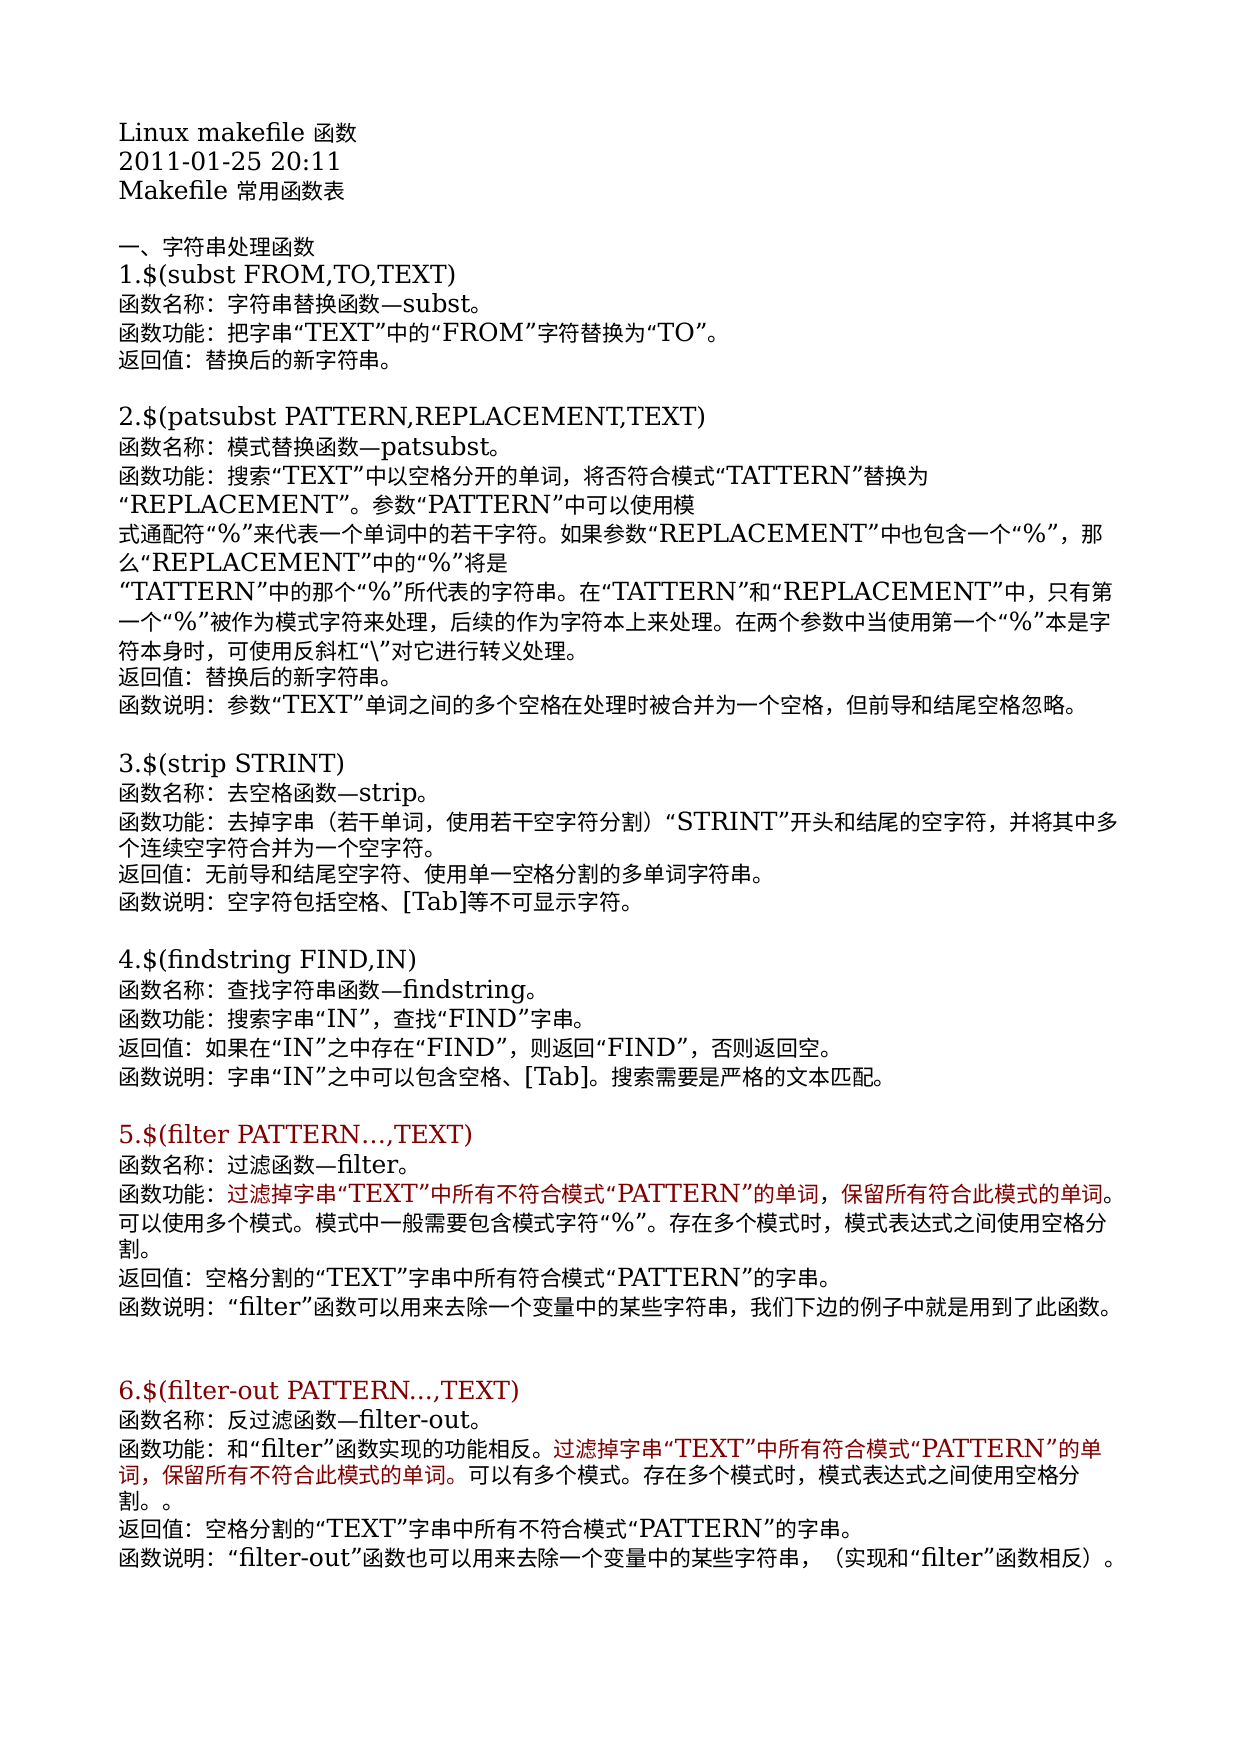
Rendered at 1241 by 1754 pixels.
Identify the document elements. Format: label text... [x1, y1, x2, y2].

text 函数说明：“filter”函数可以用来去除一个变量中的某些字符串，我们下边的例子中就是用到了此函数。 [118, 1292, 1122, 1347]
text 式通配符“%”来代表一个单词中的若干字符。如果参数“REPLACEMENT”中也包含一个“%”，那么“REPLACEMENT”中的“%”将是 [118, 519, 1122, 577]
text 4.$(findstring FIND,IN) [118, 946, 1122, 975]
text 函数名称：反过滤函数—filter-out。 [118, 1405, 1122, 1434]
text 返回值：替换后的新字符串。 [118, 348, 1122, 373]
text 函数功能：过滤掉字串“TEXT”中所有不符合模式“PATTERN”的单词，保留所有符合此模式的单词。可以使用多个模式。模式中一般需要包含模式字符“%”。存在多个模式时，模式表达式之间使用空格分割。 [118, 1179, 1122, 1263]
text 函数说明：“filter-out”函数也可以用来去除一个变量中的某些字符串，（实现和“filter”函数相反）。 [118, 1544, 1122, 1598]
text 函数名称：模式替换函数—patsubst。 [118, 432, 1122, 461]
text 6.$(filter-out PATTERN...,TEXT) [118, 1376, 1122, 1405]
text 返回值：替换后的新字符串。 [118, 665, 1122, 691]
text Makefile 常用函数表 [118, 176, 1122, 206]
text Linux makefile 函数 [118, 118, 1122, 147]
text 3.$(strip STRINT) [118, 749, 1122, 778]
text 1.$(subst FROM,TO,TEXT) [118, 260, 1122, 289]
text 2011-01-25 20:11 [118, 147, 1122, 176]
text 一、字符串处理函数 [118, 235, 1122, 260]
text “TATTERN”中的那个“%”所代表的字符串。在“TATTERN”和“REPLACEMENT”中，只有第一个“%”被作为模式字符来处理，后续的作为字符本上来处理。在两个参数中当使用第一个“%”本是字符本身时，可使用反斜杠“\”对它进行转义处理。 [118, 577, 1122, 665]
text 返回值：无前导和结尾空字符、使用单一空格分割的多单词字符串。 [118, 862, 1122, 887]
text 函数功能：把字串“TEXT”中的“FROM”字符替换为“TO”。 [118, 319, 1122, 348]
text 函数名称：去空格函数—strip。 [118, 778, 1122, 807]
text 函数名称：查找字符串函数—findstring。 [118, 975, 1122, 1004]
text 返回值：如果在“IN”之中存在“FIND”，则返回“FIND”，否则返回空。 [118, 1033, 1122, 1062]
text 返回值：空格分割的“TEXT”字串中所有符合模式“PATTERN”的字串。 [118, 1263, 1122, 1292]
text 函数说明：空字符包括空格、[Tab]等不可显示字符。 [118, 887, 1122, 917]
text 5.$(filter PATTERN…,TEXT) [118, 1121, 1122, 1150]
text 函数名称：过滤函数—filter。 [118, 1150, 1122, 1179]
text 函数说明：参数“TEXT”单词之间的多个空格在处理时被合并为一个空格，但前导和结尾空格忽略。 [118, 691, 1122, 720]
text 2.$(patsubst PATTERN,REPLACEMENT,TEXT) [118, 402, 1122, 432]
text 函数名称：字符串替换函数—subst。 [118, 289, 1122, 319]
text 返回值：空格分割的“TEXT”字串中所有不符合模式“PATTERN”的字串。 [118, 1514, 1122, 1544]
text 函数说明：字串“IN”之中可以包含空格、[Tab]。搜索需要是严格的文本匹配。 [118, 1062, 1122, 1092]
text 函数功能：搜索字串“IN”，查找“FIND”字串。 [118, 1004, 1122, 1033]
text 函数功能：和“filter”函数实现的功能相反。过滤掉字串“TEXT”中所有符合模式“PATTERN”的单词，保留所有不符合此模式的单词。可以有多个模式。存在多个模式时，模式表达式之间使用空格分割。。 [118, 1434, 1122, 1514]
text 函数功能：去掉字串（若干单词，使用若干空字符分割）“STRINT”开头和结尾的空字符，并将其中多个连续空字符合并为一个空字符。 [118, 807, 1122, 862]
text 函数功能：搜索“TEXT”中以空格分开的单词，将否符合模式“TATTERN”替换为“REPLACEMENT”。参数“PATTERN”中可以使用模 [118, 461, 1122, 519]
